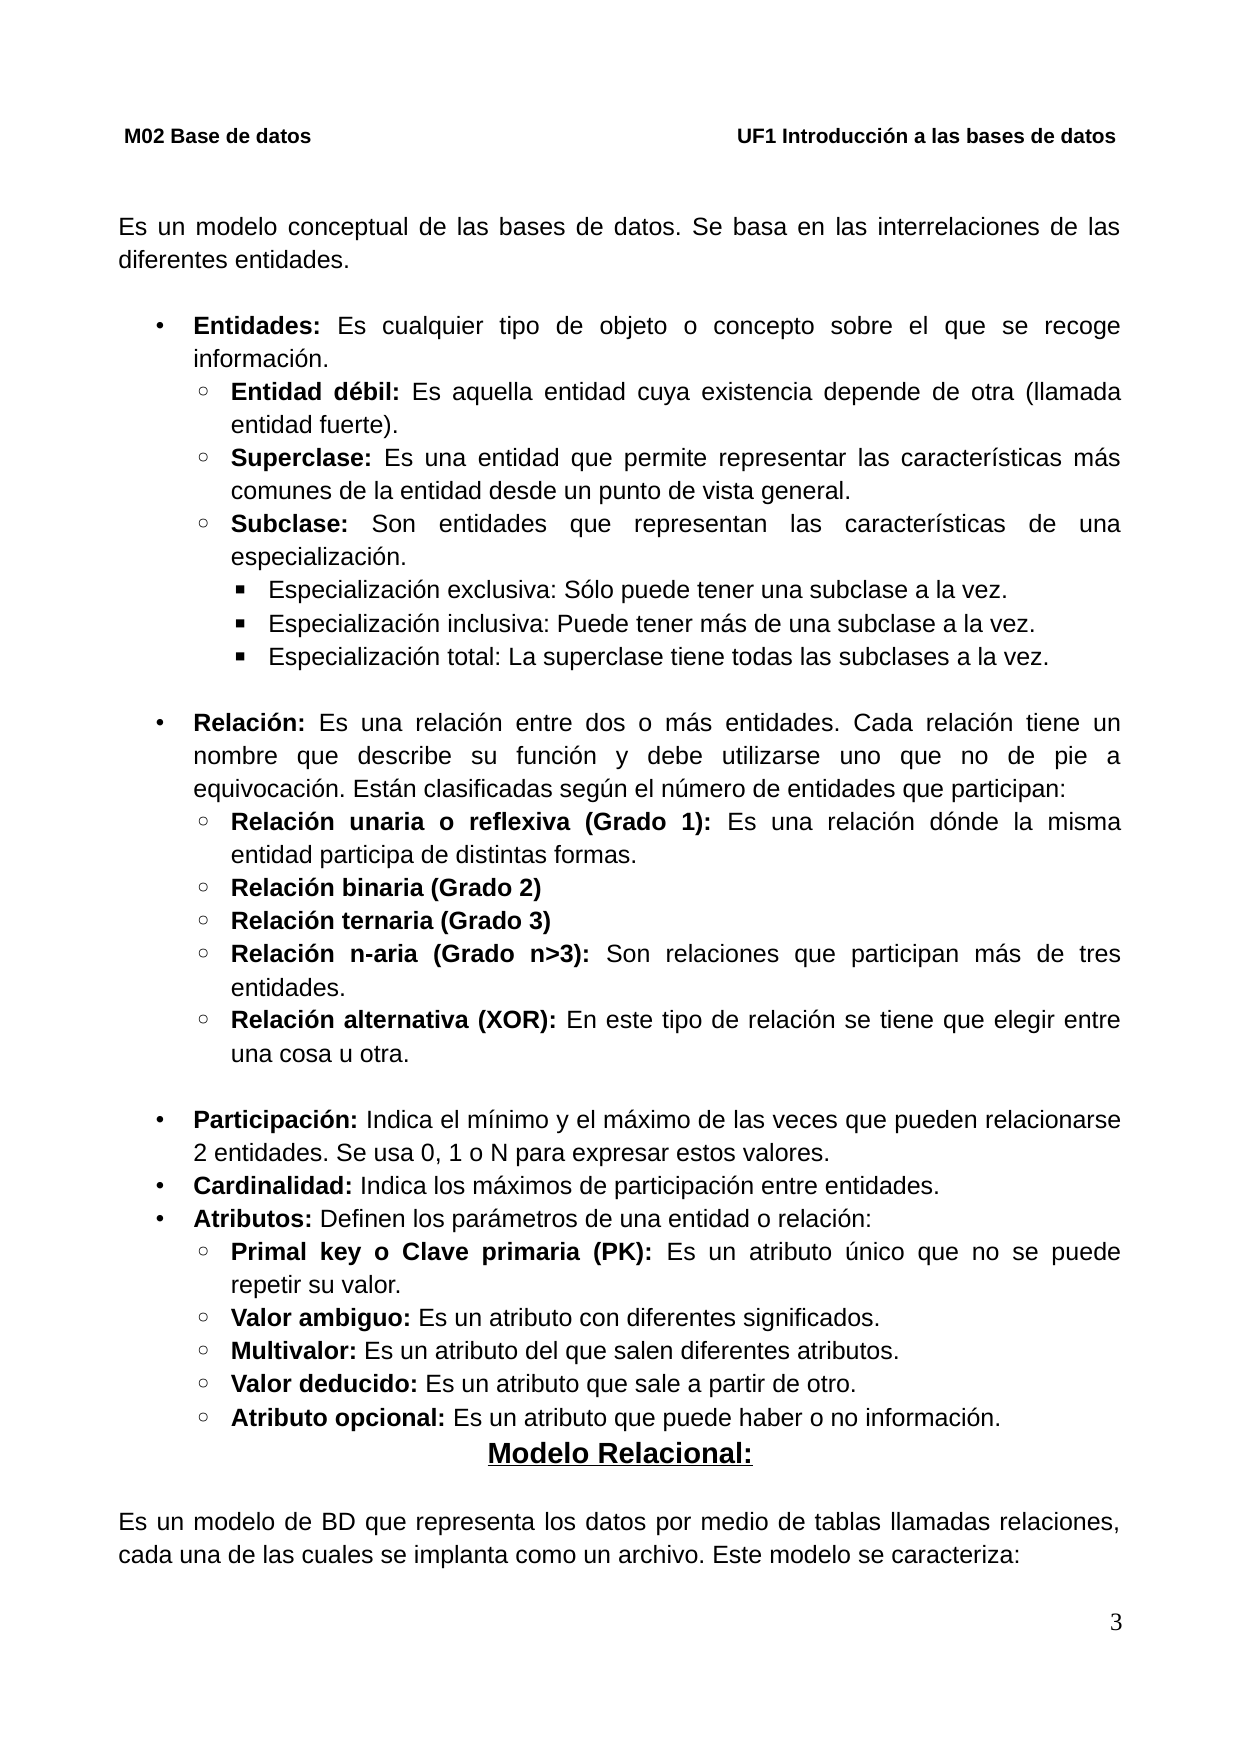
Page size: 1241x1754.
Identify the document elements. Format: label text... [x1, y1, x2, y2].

list Multivalor: Es un atributo del que salen diferentes atributos. [193, 1336, 1122, 1365]
text Es un modelo conceptual de las bases de datos. Se basa en las interrelaciones de las diferentes entidades. [118, 212, 1122, 273]
list Superclase: Es una entidad que permite representar las características más comunes de la entidad desde un punto de vista general. [193, 443, 1122, 505]
list Especialización exclusiva: Sólo puede tener una subclase a la vez. [231, 575, 1122, 604]
list Especialización total: La superclase tiene todas las subclases a la vez. [231, 642, 1122, 671]
list Entidades: Es cualquier tipo de objeto o concepto sobre el que se recoge información. [156, 311, 1122, 373]
list Atributo opcional: Es un atributo que puede haber o no información. [193, 1403, 1122, 1431]
list Relación n-aria (Grado n>3): Son relaciones que participan más de tres entidades. [193, 939, 1122, 1001]
list Valor deducido: Es un atributo que sale a partir de otro. [193, 1369, 1122, 1398]
text Es un modelo de BD que representa los datos por medio de tablas llamadas relaciones, cada una de las cuales se implanta como un archivo. Este modelo se caracteriza: [118, 1507, 1122, 1569]
list Especialización inclusiva: Puede tener más de una subclase a la vez. [231, 608, 1122, 637]
list Relación unaria o reflexiva (Grado 1): Es una relación dónde la misma entidad participa de distintas formas. [193, 807, 1122, 869]
list Primal key o Clave primaria (PK): Es un atributo único que no se puede repetir su valor. [193, 1237, 1122, 1299]
list Relación alternativa (XOR): En este tipo de relación se tiene que elegir entre una cosa u otra. [193, 1006, 1122, 1067]
list Entidad débil: Es aquella entidad cuya existencia depende de otra (llamada entidad fuerte). [193, 377, 1122, 439]
list Relación binaria (Grado 2) [193, 873, 1122, 902]
list Relación: Es una relación entre dos o más entidades. Cada relación tiene un nombre que describe su función y debe utilizarse uno que no de pie a equivocación. Están clasificadas según el número de entidades que participan: [156, 708, 1122, 803]
list Valor ambiguo: Es un atributo con diferentes significados. [193, 1303, 1122, 1332]
list Participación: Indica el mínimo y el máximo de las veces que pueden relacionarse 2 entidades. Se usa 0, 1 o N para expresar estos valores. [156, 1105, 1122, 1167]
text Modelo Relacional: [118, 1436, 1122, 1469]
list Relación ternaria (Grado 3) [193, 906, 1122, 935]
list Cardinalidad: Indica los máximos de participación entre entidades. [156, 1171, 1122, 1200]
list Subclase: Son entidades que representan las características de una especialización. [193, 509, 1122, 571]
list Atributos: Definen los parámetros de una entidad o relación: [156, 1204, 1122, 1233]
